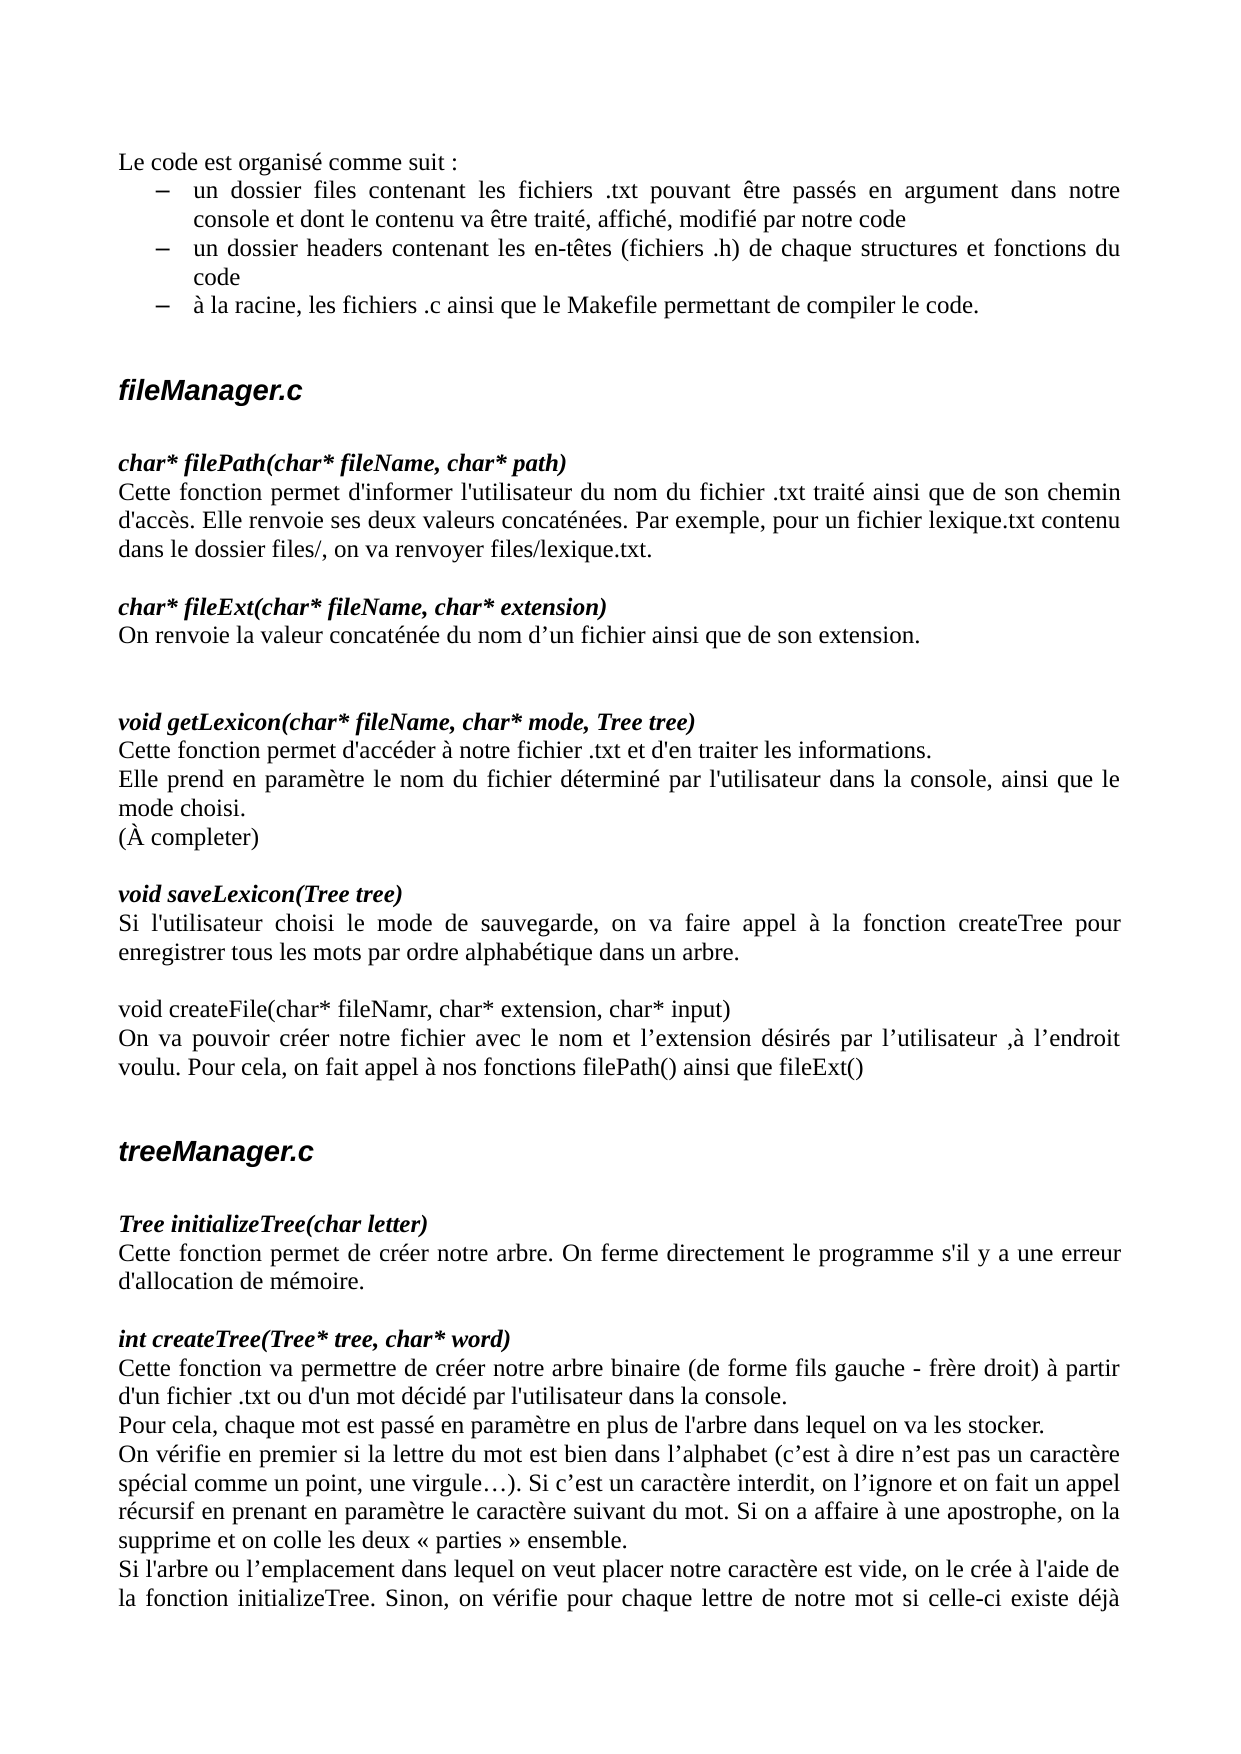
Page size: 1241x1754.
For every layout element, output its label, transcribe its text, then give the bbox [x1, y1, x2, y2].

subtitle treeManager.c [118, 1134, 1122, 1168]
text Elle prend en paramètre le nom du fichier déterminé par l'utilisateur dans la console, ainsi que le mode choisi. [118, 764, 1122, 822]
text char* filePath(char* fileName, char* path) [118, 448, 1122, 477]
text int createTree(Tree* tree, char* word) [118, 1324, 1122, 1353]
text Si l'arbre ou l’emplacement dans lequel on veut placer notre caractère est vide, on le crée à l'aide de la fonction initializeTree. Sinon, on vérifie pour chaque lettre de notre mot si celle-ci existe déjà [118, 1554, 1122, 1611]
text Si l'utilisateur choisi le mode de sauvegarde, on va faire appel à la fonction createTree pour enregistrer tous les mots par ordre alphabétique dans un arbre. [118, 908, 1122, 965]
text Cette fonction va permettre de créer notre arbre binaire (de forme fils gauche - frère droit) à partir d'un fichier .txt ou d'un mot décidé par l'utilisateur dans la console. [118, 1353, 1122, 1410]
text Le code est organisé comme suit : [118, 147, 1122, 176]
text Tree initializeTree(char letter) [118, 1209, 1122, 1238]
text On va pouvoir créer notre fichier avec le nom et l’extension désirés par l’utilisateur ,à l’endroit voulu. Pour cela, on fait appel à nos fonctions filePath() ainsi que fileExt() [118, 1023, 1122, 1080]
list un dossier headers contenant les en-têtes (fichiers .h) de chaque structures et fonctions du code [156, 233, 1122, 291]
text On renvoie la valeur concaténée du nom d’un fichier ainsi que de son extension. [118, 620, 1122, 649]
list à la racine, les fichiers .c ainsi que le Makefile permettant de compiler le code. [156, 291, 1122, 319]
text void saveLexicon(Tree tree) [118, 879, 1122, 908]
text Cette fonction permet d'informer l'utilisateur du nom du fichier .txt traité ainsi que de son chemin d'accès. Elle renvoie ses deux valeurs concaténées. Par exemple, pour un fichier lexique.txt contenu dans le dossier files/, on va renvoyer files/lexique.txt. [118, 477, 1122, 563]
text Pour cela, chaque mot est passé en paramètre en plus de l'arbre dans lequel on va les stocker. [118, 1410, 1122, 1439]
subtitle fileManager.c [118, 373, 1122, 407]
text Cette fonction permet d'accéder à notre fichier .txt et d'en traiter les informations. [118, 735, 1122, 764]
text void getLexicon(char* fileName, char* mode, Tree tree) [118, 707, 1122, 735]
text On vérifie en premier si la lettre du mot est bien dans l’alphabet (c’est à dire n’est pas un caractère spécial comme un point, une virgule…). Si c’est un caractère interdit, on l’ignore et on fait un appel récursif en prenant en paramètre le caractère suivant du mot. Si on a affaire à une apostrophe, on la supprime et on colle les deux « parties » ensemble. [118, 1439, 1122, 1554]
text Cette fonction permet de créer notre arbre. On ferme directement le programme s'il y a une erreur d'allocation de mémoire. [118, 1238, 1122, 1295]
list un dossier files contenant les fichiers .txt pouvant être passés en argument dans notre console et dont le contenu va être traité, affiché, modifié par notre code [156, 176, 1122, 233]
text char* fileExt(char* fileName, char* extension) [118, 592, 1122, 620]
text void createFile(char* fileNamr, char* extension, char* input) [118, 994, 1122, 1023]
text (À completer) [118, 822, 1122, 850]
